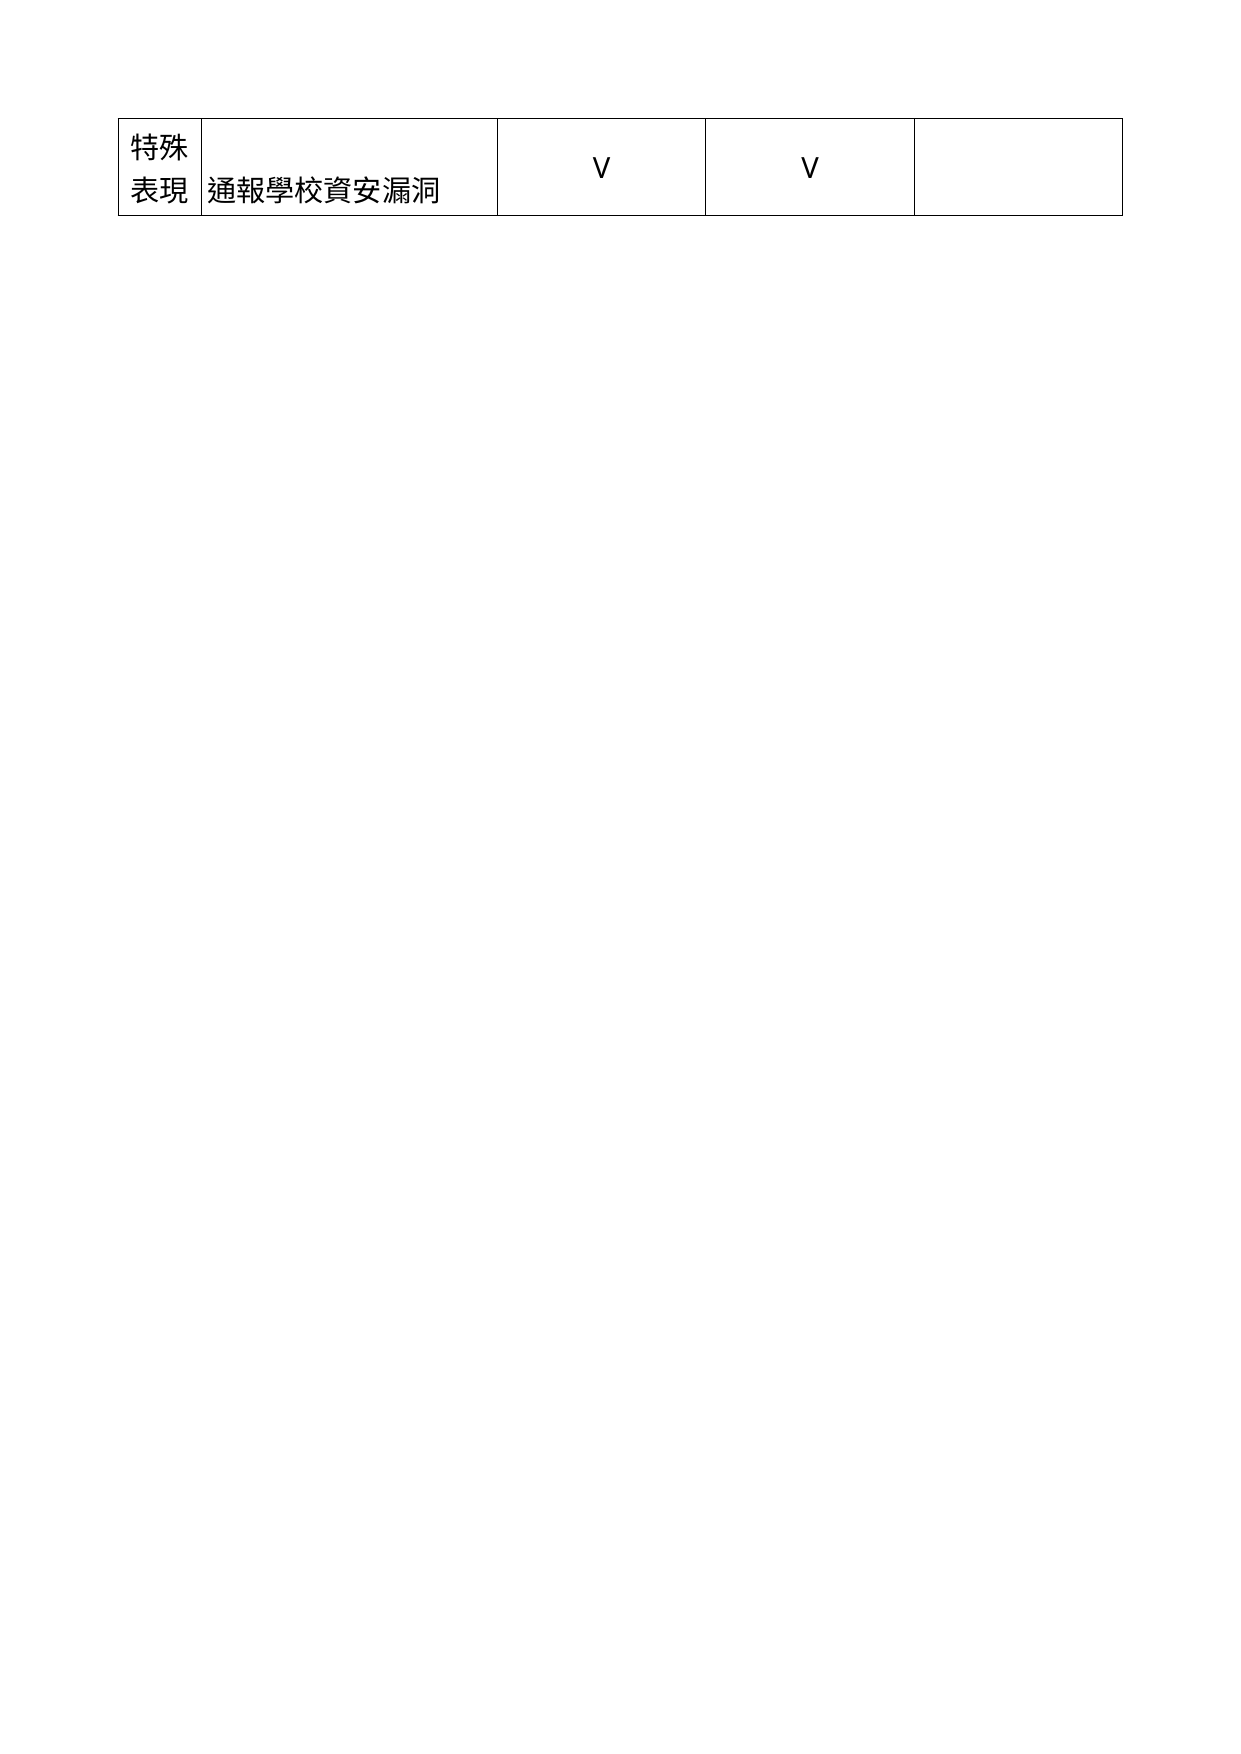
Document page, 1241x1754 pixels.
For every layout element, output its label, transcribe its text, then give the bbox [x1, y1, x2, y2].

table_cell 特殊表現 [119, 119, 201, 215]
table_cell V [498, 119, 705, 215]
table_cell 通報學校資安漏洞 [202, 119, 497, 215]
table_cell V [706, 119, 914, 215]
table_cell [915, 119, 1122, 215]
